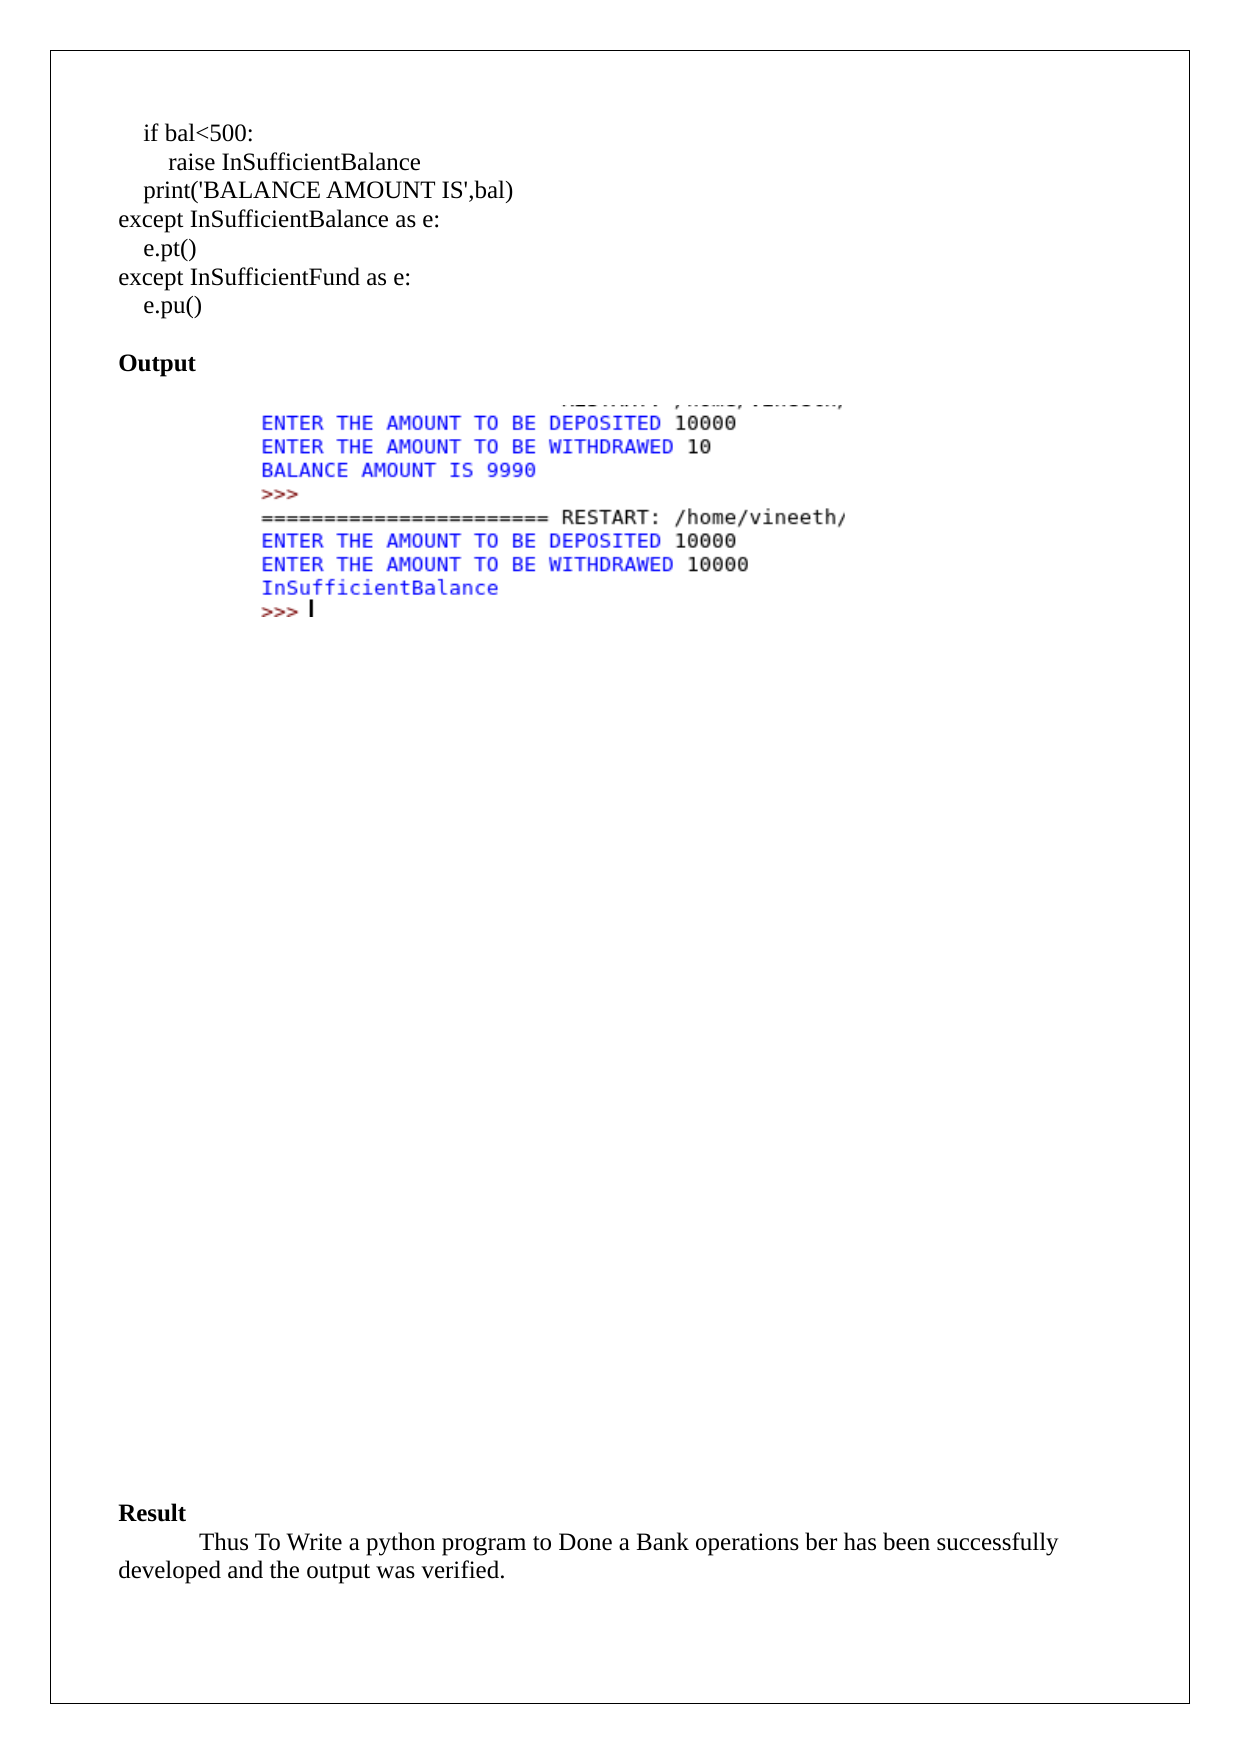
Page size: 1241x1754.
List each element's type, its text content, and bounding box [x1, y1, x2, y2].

text e.pt() [118, 233, 1122, 262]
text print('BALANCE AMOUNT IS',bal) [118, 176, 1122, 204]
text Output [118, 348, 1122, 377]
text raise InSufficientBalance [118, 147, 1122, 176]
text Result [118, 1498, 1122, 1527]
text e.pu() [118, 291, 1122, 319]
text except InSufficientBalance as e: [118, 204, 1122, 233]
text except InSufficientFund as e: [118, 262, 1122, 291]
text Thus To Write a python program to Done a Bank operations ber has been successfully developed and the output was verified. [118, 1527, 1122, 1584]
text if bal<500: [118, 118, 1122, 147]
picture [260, 405, 845, 617]
